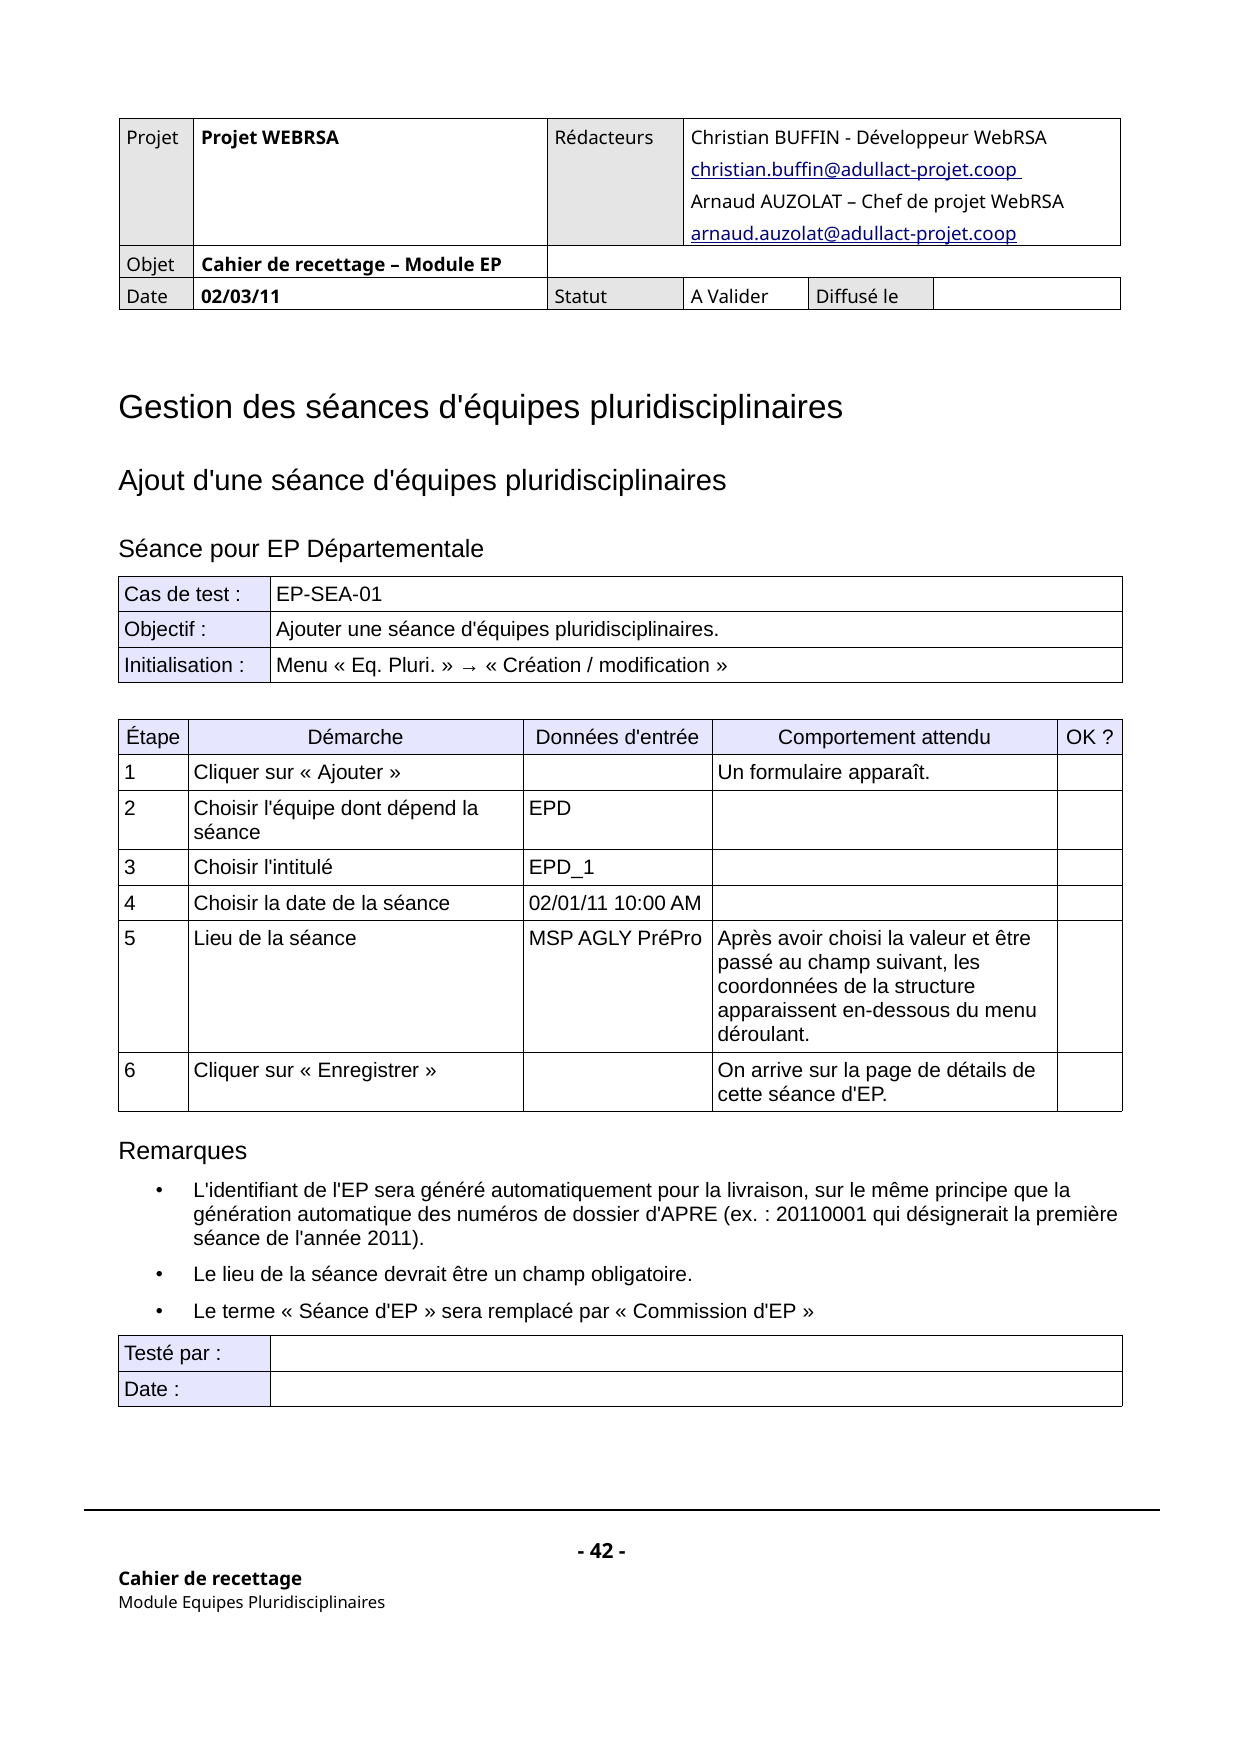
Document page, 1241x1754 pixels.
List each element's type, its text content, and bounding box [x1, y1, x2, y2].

list Le terme « Séance d'EP » sera remplacé par « Commission d'EP » [156, 1299, 1122, 1323]
table_cell [1058, 791, 1122, 849]
table_cell [1058, 1053, 1122, 1111]
table_cell [271, 1372, 1122, 1406]
table_cell 2 [119, 791, 188, 849]
table_cell [713, 850, 1057, 885]
table_cell [524, 1053, 712, 1111]
list Le lieu de la séance devrait être un champ obligatoire. [156, 1262, 1122, 1286]
table_cell Ajouter une séance d'équipes pluridisciplinaires. [271, 612, 1122, 647]
subtitle Gestion des séances d'équipes pluridisciplinaires [118, 387, 1122, 426]
table_cell Un formulaire apparaît. [713, 755, 1057, 790]
table_header [271, 1336, 1122, 1371]
table_cell [713, 791, 1057, 849]
table_header Testé par : [119, 1336, 270, 1371]
table_cell Cliquer sur « Ajouter » [189, 755, 523, 790]
subtitle Ajout d'une séance d'équipes pluridisciplinaires [118, 463, 1122, 497]
table_cell Lieu de la séance [189, 921, 523, 1052]
table_cell [713, 886, 1057, 920]
table_cell Après avoir choisi la valeur et être passé au champ suivant, les coordonnées de la structure apparaissent en-dessous du menu déroulant. [713, 921, 1057, 1052]
table_cell 5 [119, 921, 188, 1052]
table_cell [1058, 921, 1122, 1052]
table_cell 1 [119, 755, 188, 790]
table_cell [1058, 755, 1122, 790]
table_cell [1058, 886, 1122, 920]
table_cell On arrive sur la page de détails de cette séance d'EP. [713, 1053, 1057, 1111]
table_cell Choisir la date de la séance [189, 886, 523, 920]
table_header Cas de test : [119, 577, 270, 611]
list L'identifiant de l'EP sera généré automatiquement pour la livraison, sur le même principe que la génération automatique des numéros de dossier d'APRE (ex. : 20110001 qui désignerait la première séance de l'année 2011). [156, 1178, 1122, 1249]
table_cell 4 [119, 886, 188, 920]
table_cell Menu « Eq. Pluri. » → « Création / modification » [271, 648, 1122, 682]
table_cell 01/02/11 10:00 [524, 886, 712, 920]
table_header Données d'entrée [524, 720, 712, 754]
table_cell Initialisation : [119, 648, 270, 682]
table_header OK ? [1058, 720, 1122, 754]
table_cell [524, 755, 712, 790]
table_header Démarche [189, 720, 523, 754]
table_cell 3 [119, 850, 188, 885]
table_header Étape [119, 720, 188, 754]
table_header EP-SEA-01 [271, 577, 1122, 611]
table_header Comportement attendu [713, 720, 1057, 754]
table_cell Date : [119, 1372, 270, 1406]
table_cell Choisir l'équipe dont dépend la séance [189, 791, 523, 849]
subtitle Remarques [118, 1136, 1122, 1165]
table_cell Choisir l'intitulé [189, 850, 523, 885]
table_cell Objectif : [119, 612, 270, 647]
table_cell MSP AGLY PréPro [524, 921, 712, 1052]
table_cell [1058, 850, 1122, 885]
table_cell Cliquer sur « Enregistrer » [189, 1053, 523, 1111]
table_cell 6 [119, 1053, 188, 1111]
subtitle Séance pour EP Départementale [118, 534, 1122, 563]
table_cell EPD_1 [524, 850, 712, 885]
table_cell EPD [524, 791, 712, 849]
